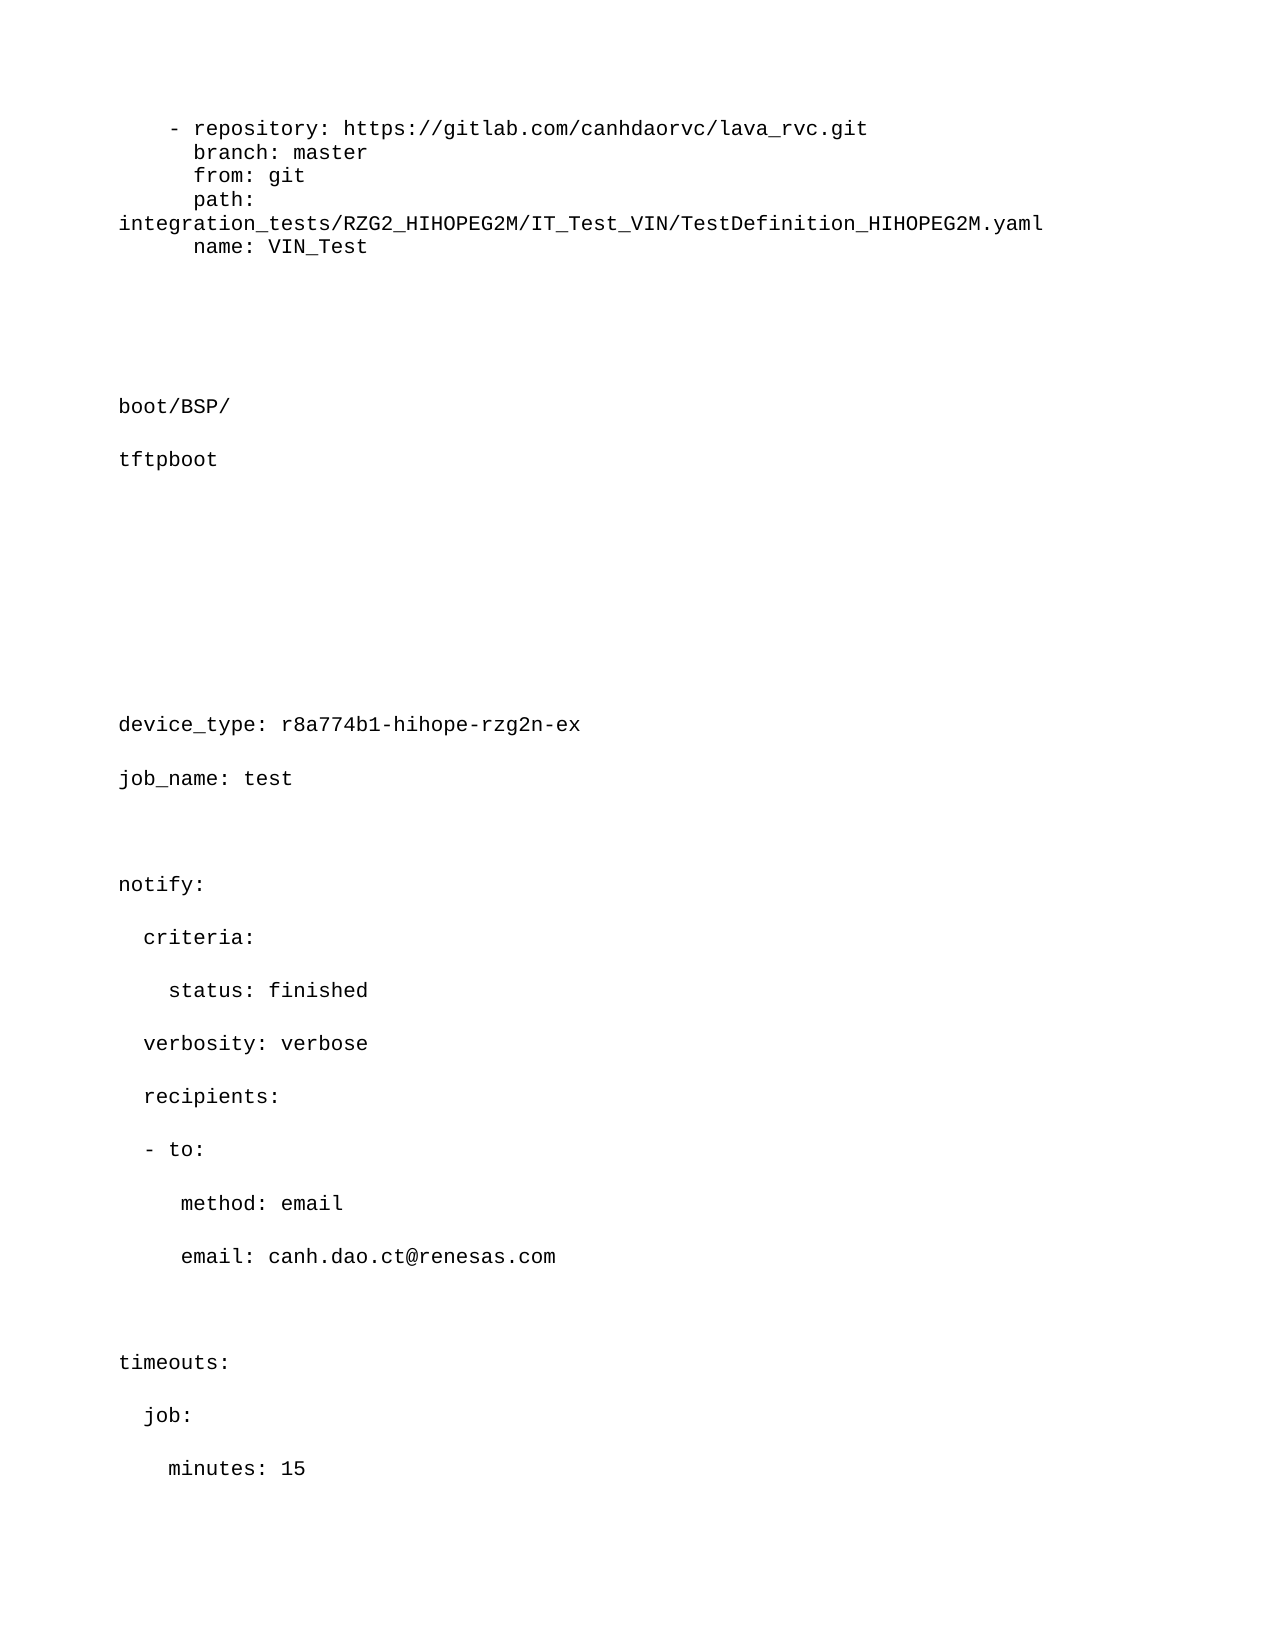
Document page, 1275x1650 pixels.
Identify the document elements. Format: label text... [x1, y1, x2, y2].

text verbosity: verbose [118, 1033, 1157, 1057]
text tftpboot [118, 449, 1157, 472]
text criteria: [118, 927, 1157, 951]
text notify: [118, 874, 1157, 897]
text email: canh.dao.ct@renesas.com [118, 1246, 1157, 1269]
text path: integration_tests/RZG2_HIHOPEG2M/IT_Test_VIN/TestDefinition_HIHOPEG2M.yaml [118, 189, 1157, 236]
text device_type: r8a774b1-hihope-rzg2n-ex [118, 714, 1157, 738]
text branch: master [118, 142, 1157, 165]
text recipients: [118, 1086, 1157, 1110]
text - repository: https://gitlab.com/canhdaorvc/lava_rvc.git [118, 118, 1157, 142]
text job: [118, 1405, 1157, 1429]
text boot/BSP/ [118, 396, 1157, 419]
text minutes: 15 [118, 1458, 1157, 1482]
text status: finished [118, 980, 1157, 1004]
text method: email [118, 1193, 1157, 1216]
text job_name: test [118, 768, 1157, 791]
text - to: [118, 1139, 1157, 1163]
text from: git [118, 165, 1157, 189]
text timeouts: [118, 1352, 1157, 1376]
text name: VIN_Test [118, 236, 1157, 260]
